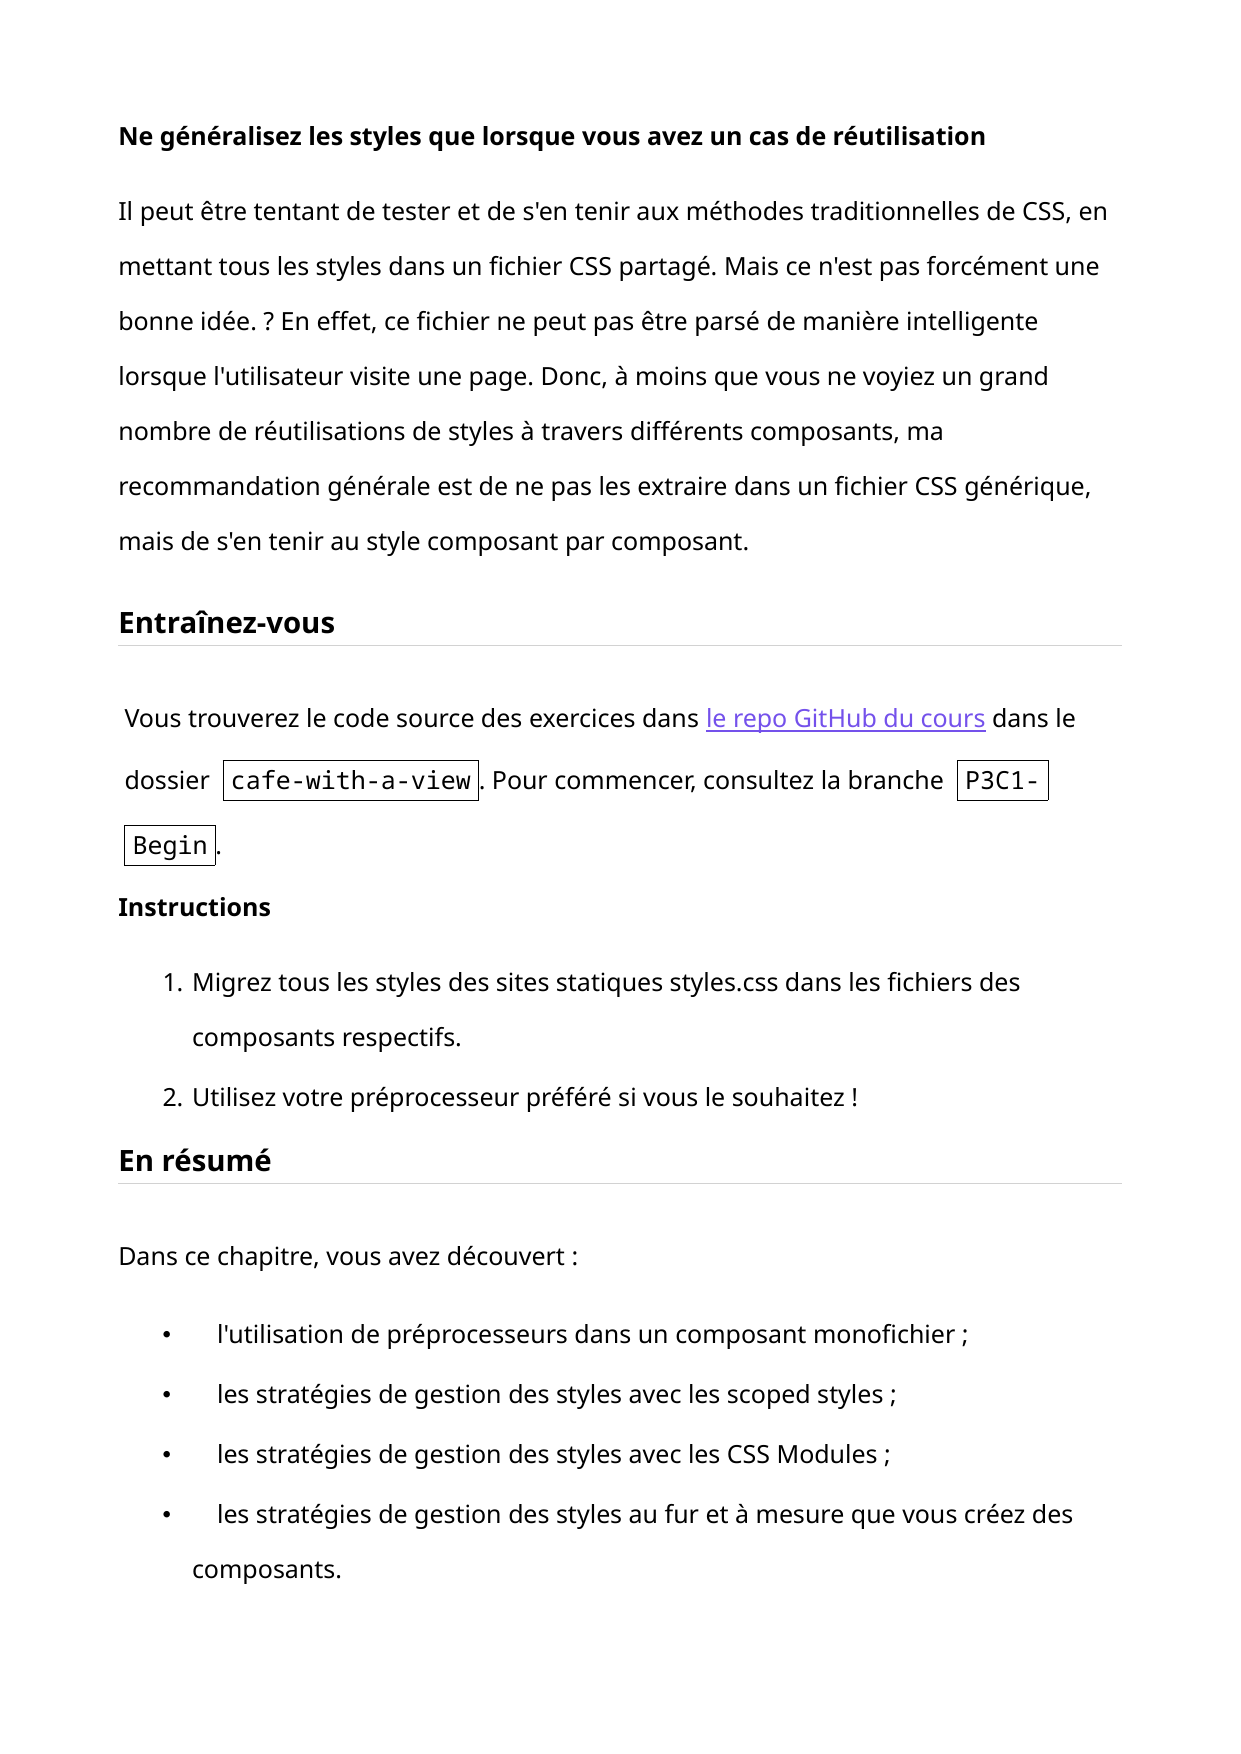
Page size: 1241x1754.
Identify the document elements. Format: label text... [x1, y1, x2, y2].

text Il peut être tentant de tester et de s'en tenir aux méthodes traditionnelles de CSS, en mettant tous les styles dans un fichier CSS partagé. Mais ce n'est pas forcément une bonne idée. ? En effet, ce fichier ne peut pas être parsé de manière intelligente lorsque l'utilisateur visite une page. Donc, à moins que vous ne voyiez un grand nombre de réutilisations de styles à travers différents composants, ma recommandation générale est de ne pas les extraire dans un fichier CSS générique, mais de s'en tenir au style composant par composant. [118, 193, 1122, 558]
list Utilisez votre préprocesseur préféré si vous le souhaitez ! [162, 1080, 1122, 1114]
list les stratégies de gestion des styles avec les scoped styles ; [162, 1377, 1122, 1411]
list Migrez tous les styles des sites statiques styles.css dans les fichiers des composants respectifs. [162, 965, 1122, 1054]
text Dans ce chapitre, vous avez découvert : [118, 1238, 1122, 1272]
subtitle Ne généralisez les styles que lorsque vous avez un cas de réutilisation [118, 118, 1122, 152]
subtitle En résumé [118, 1140, 1122, 1183]
list les stratégies de gestion des styles avec les CSS Modules ; [162, 1436, 1122, 1471]
text Vous trouverez le code source des exercices dans le repo GitHub du cours dans le dossier cafe-with-a-view. Pour commencer, consultez la branche P3C1-Begin. [124, 701, 1116, 865]
list les stratégies de gestion des styles au fur et à mesure que vous créez des composants. [162, 1496, 1122, 1585]
list l'utilisation de préprocesseurs dans un composant monofichier ; [162, 1317, 1122, 1351]
subtitle Instructions [118, 890, 1122, 924]
subtitle Entraînez-vous [118, 602, 1122, 645]
